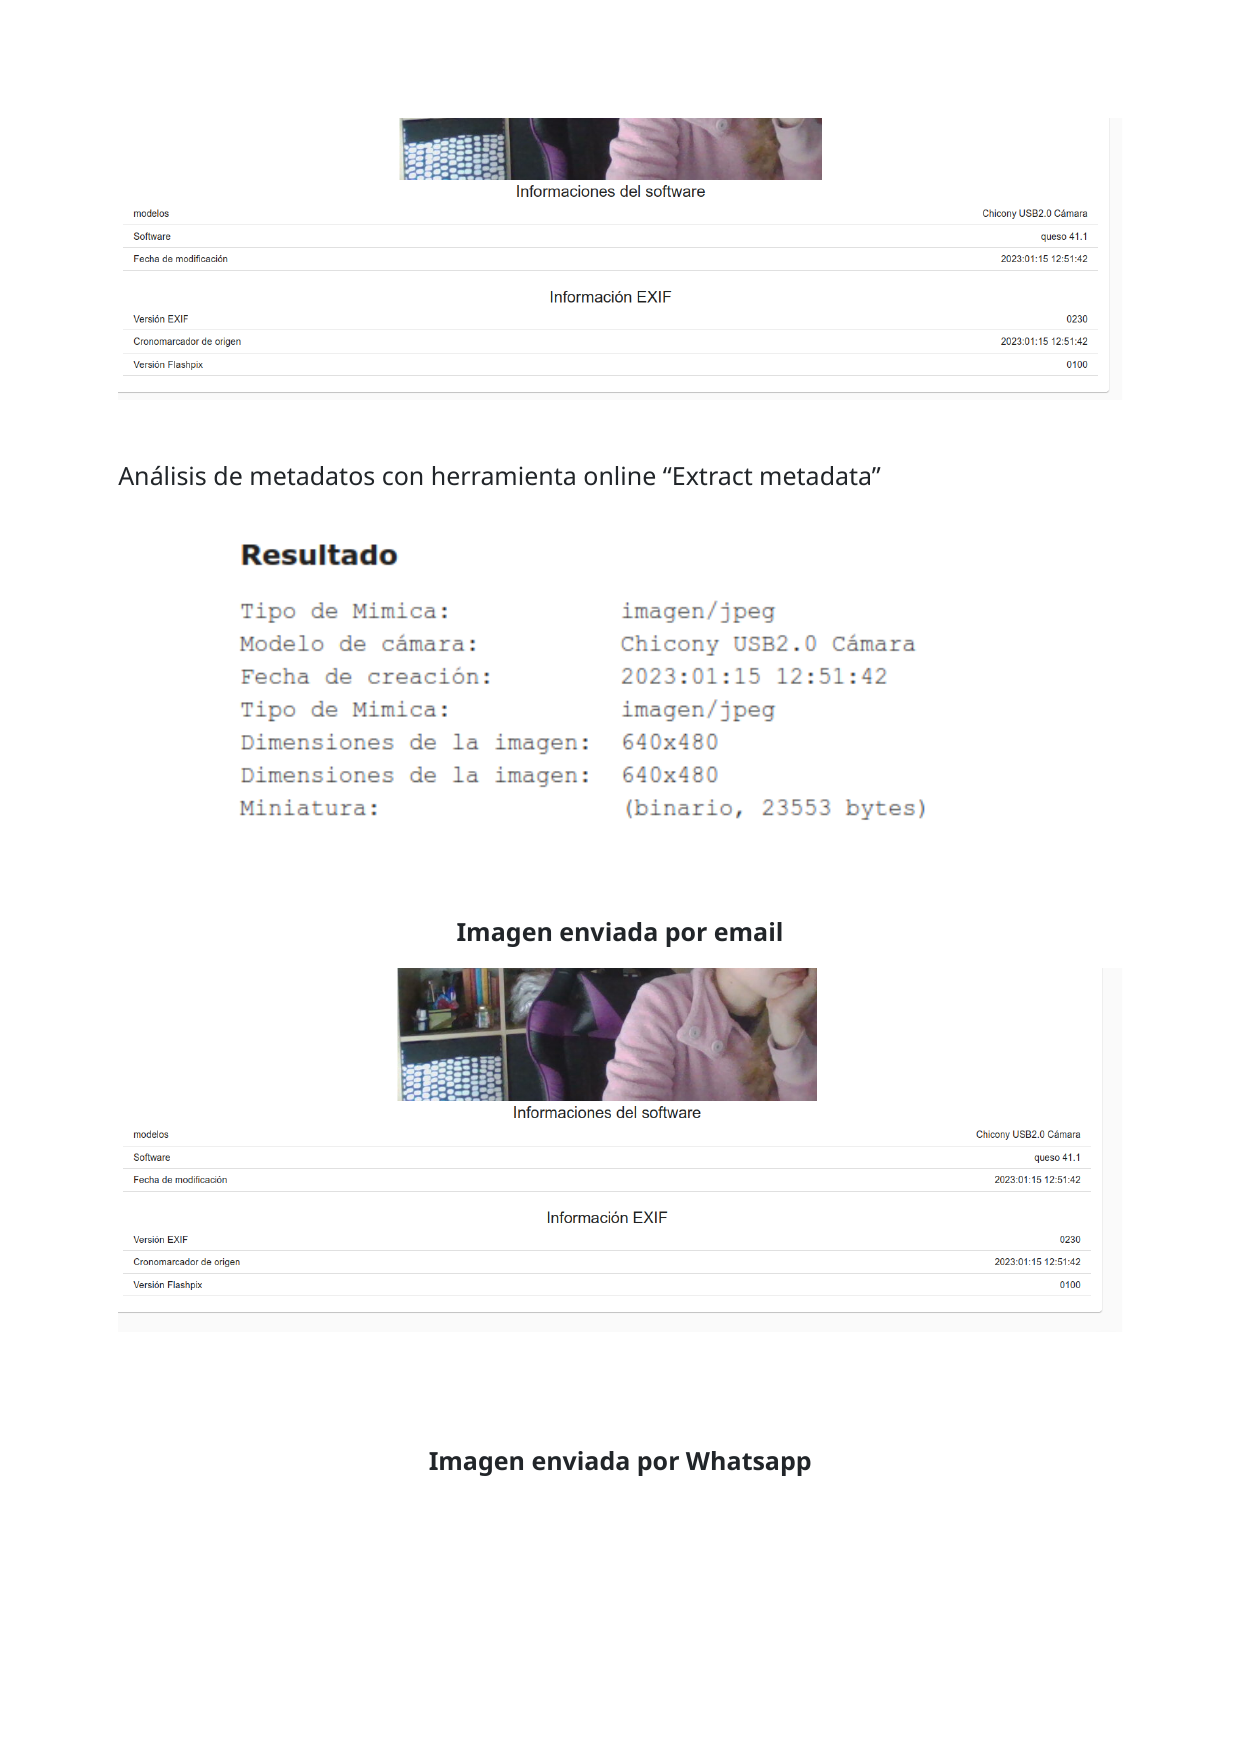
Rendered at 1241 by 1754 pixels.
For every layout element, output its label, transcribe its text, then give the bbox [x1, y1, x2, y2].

picture [118, 968, 1123, 1332]
text Imagen enviada por Whatsapp [118, 1444, 1122, 1478]
text Análisis de metadatos con herramienta online “Extract metadata” [118, 458, 1122, 493]
text Imagen enviada por email [118, 915, 1122, 949]
picture [221, 512, 1020, 856]
picture [118, 118, 1123, 400]
